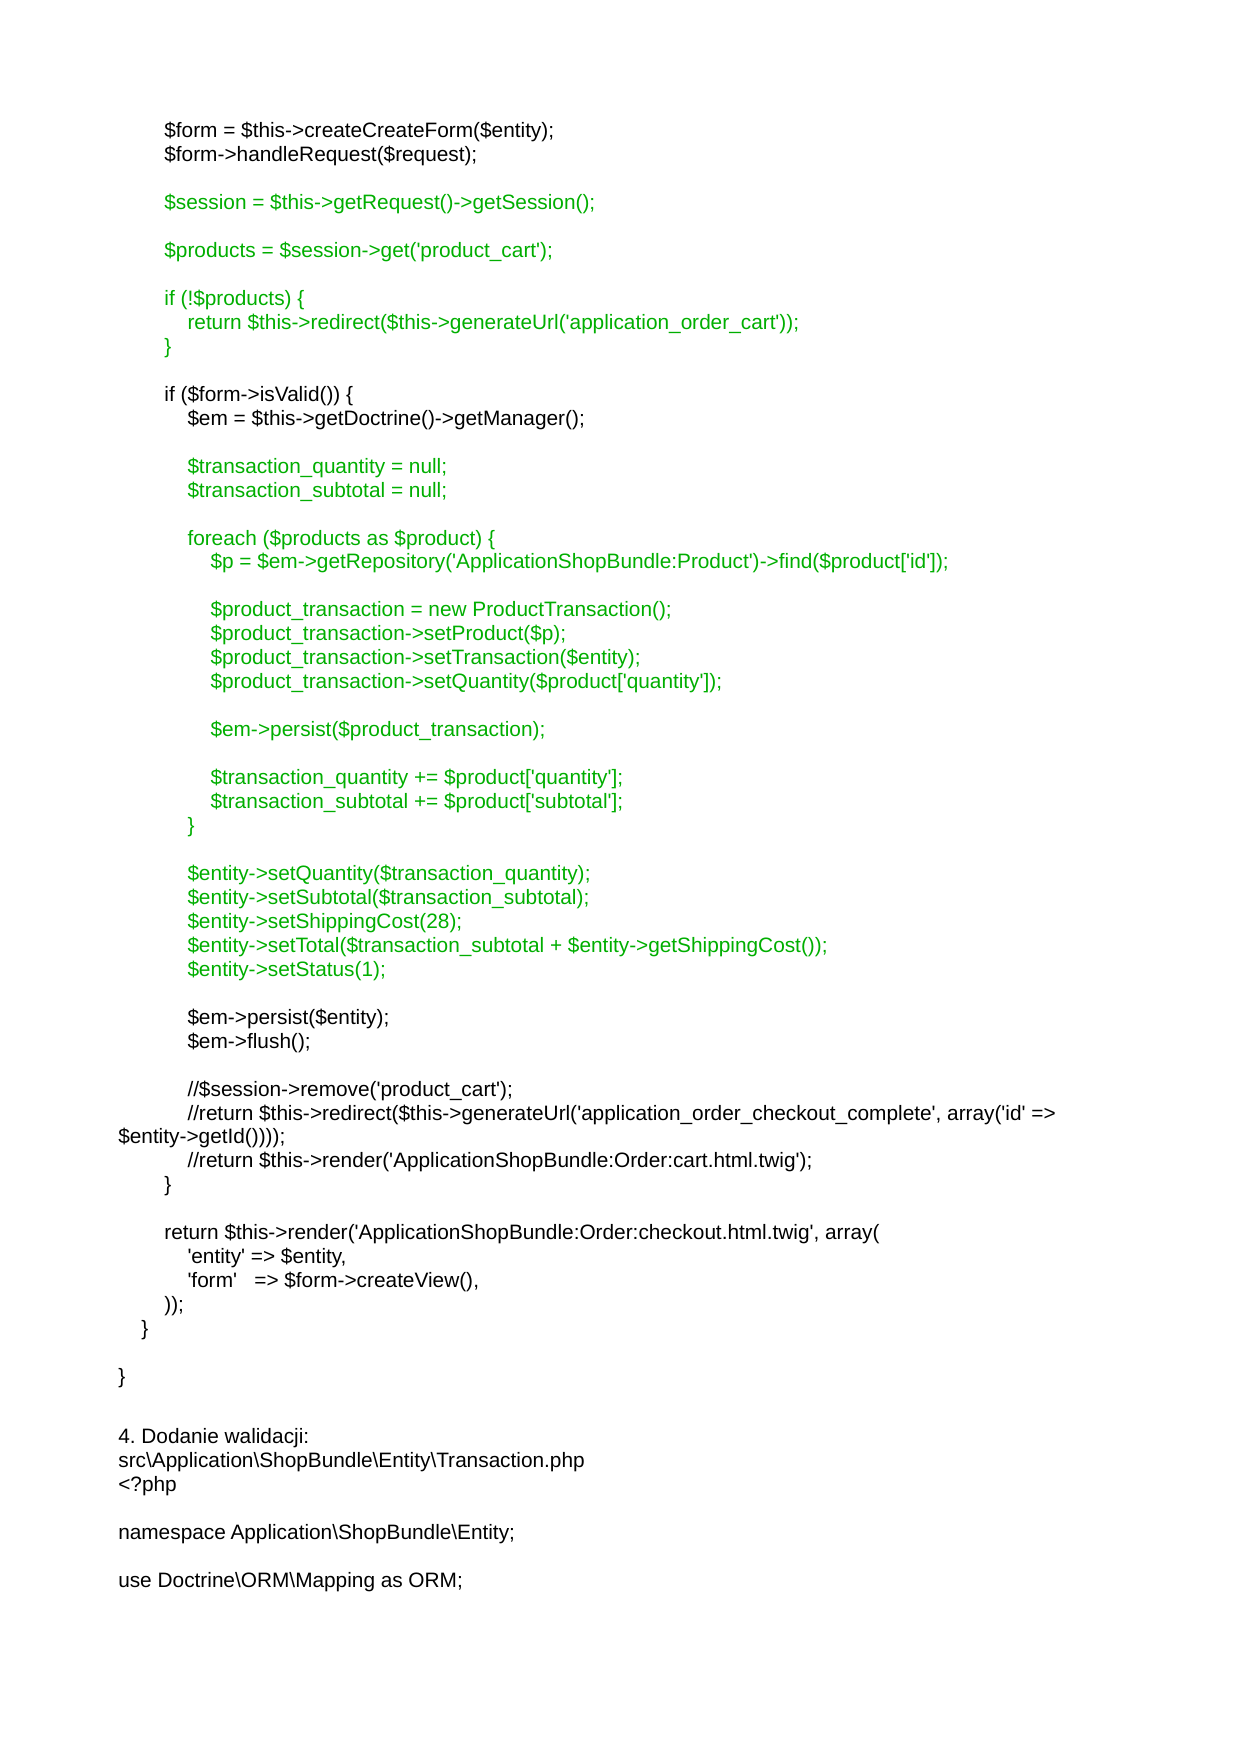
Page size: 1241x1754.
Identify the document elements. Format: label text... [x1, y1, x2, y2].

text $entity->setQuantity($transaction_quantity); [118, 861, 1122, 885]
text $em->flush(); [118, 1028, 1122, 1052]
text $transaction_quantity = null; [118, 453, 1122, 477]
text $em->persist($entity); [118, 1004, 1122, 1028]
text $product_transaction->setProduct($p); [118, 621, 1122, 645]
text 'form' => $form->createView(), [118, 1268, 1122, 1292]
text } [118, 1316, 1122, 1340]
text $entity->setTotal($transaction_subtotal + $entity->getShippingCost()); [118, 933, 1122, 957]
text namespace Application\ShopBundle\Entity; [118, 1520, 1122, 1544]
text src\Application\ShopBundle\Entity\Transaction.php [118, 1448, 1122, 1472]
text $transaction_subtotal = null; [118, 477, 1122, 501]
text $product_transaction->setTransaction($entity); [118, 645, 1122, 669]
text return $this->render('ApplicationShopBundle:Order:checkout.html.twig', array( [118, 1220, 1122, 1244]
text $em->persist($product_transaction); [118, 717, 1122, 741]
text $entity->setSubtotal($transaction_subtotal); [118, 885, 1122, 909]
text <?php [118, 1472, 1122, 1496]
text $form = $this->createCreateForm($entity); [118, 118, 1122, 142]
text $product_transaction->setQuantity($product['quantity']); [118, 669, 1122, 693]
text //$session->remove('product_cart'); [118, 1076, 1122, 1100]
text $products = $session->get('product_cart'); [118, 238, 1122, 262]
text foreach ($products as $product) { [118, 525, 1122, 549]
text if ($form->isValid()) { [118, 382, 1122, 406]
text } [118, 813, 1122, 837]
text use Doctrine\ORM\Mapping as ORM; [118, 1568, 1122, 1592]
text 4. Dodanie walidacji: [118, 1424, 1122, 1448]
text $product_transaction = new ProductTransaction(); [118, 597, 1122, 621]
text //return $this->redirect($this->generateUrl('application_order_checkout_complete', array('id' => $entity->getId()))); [118, 1100, 1122, 1148]
text $transaction_quantity += $product['quantity']; [118, 765, 1122, 789]
text $em = $this->getDoctrine()->getManager(); [118, 406, 1122, 429]
text $form->handleRequest($request); [118, 142, 1122, 166]
text } [118, 334, 1122, 358]
text $entity->setStatus(1); [118, 957, 1122, 981]
text return $this->redirect($this->generateUrl('application_order_cart')); [118, 310, 1122, 334]
text //return $this->render('ApplicationShopBundle:Order:cart.html.twig'); [118, 1148, 1122, 1172]
text 'entity' => $entity, [118, 1244, 1122, 1268]
text } [118, 1364, 1122, 1388]
text $transaction_subtotal += $product['subtotal']; [118, 789, 1122, 813]
text $session = $this->getRequest()->getSession(); [118, 190, 1122, 214]
text } [118, 1172, 1122, 1196]
text )); [118, 1292, 1122, 1316]
text $entity->setShippingCost(28); [118, 909, 1122, 933]
text if (!$products) { [118, 286, 1122, 310]
text $p = $em->getRepository('ApplicationShopBundle:Product')->find($product['id']); [118, 549, 1122, 573]
